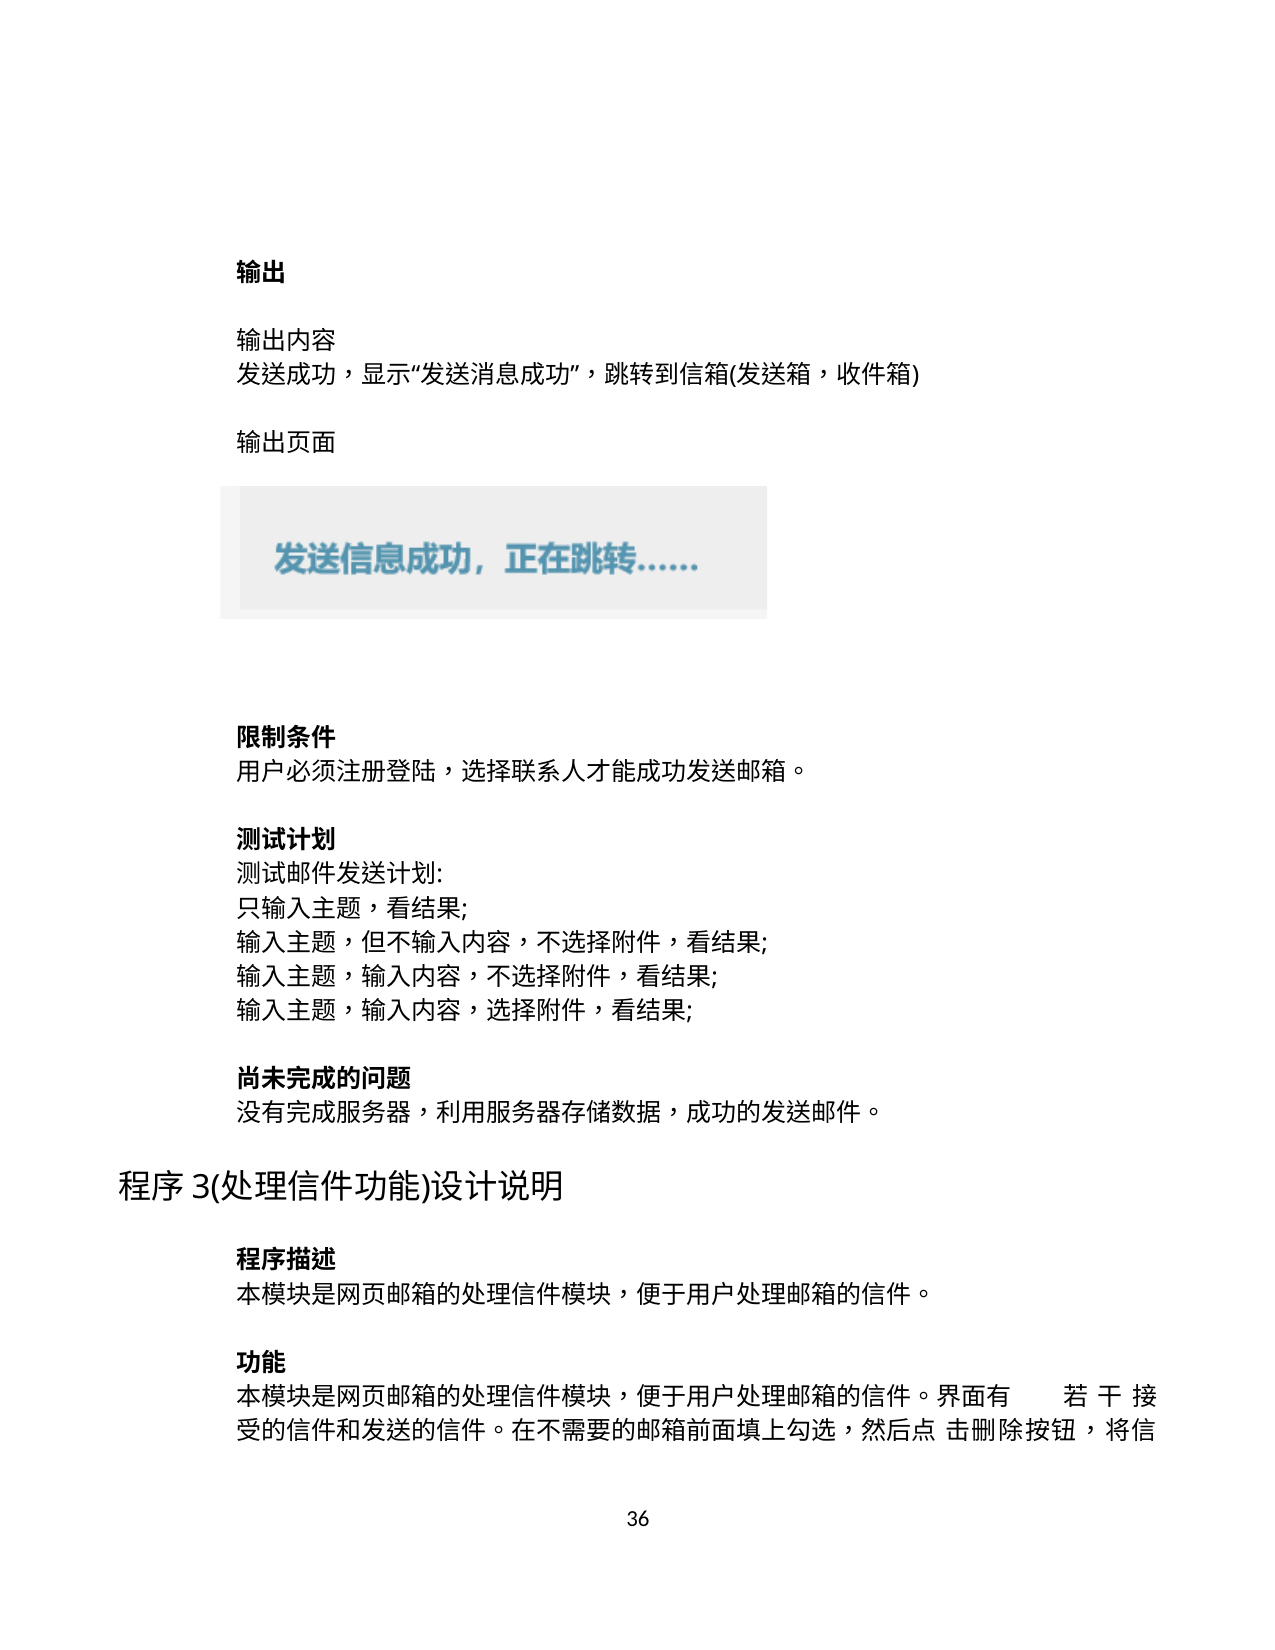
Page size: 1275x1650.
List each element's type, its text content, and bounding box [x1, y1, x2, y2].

picture [220, 486, 768, 619]
text 输入主题，输入内容，不选择附件，看结果; [118, 958, 1157, 992]
text 功能 [118, 1344, 1157, 1378]
text 程序3(处理信件功能)设计说明 [118, 1163, 1157, 1208]
text 输出 [118, 254, 1157, 288]
text 限制条件 [118, 720, 1157, 754]
text 测试邮件发送计划: [118, 856, 1157, 890]
text 用户必须注册登陆，选择联系人才能成功发送邮箱。 [118, 754, 1157, 788]
text 输出内容 [118, 322, 1157, 357]
text 没有完成服务器，利用服务器存储数据，成功的发送邮件。 [118, 1094, 1157, 1129]
text 程序描述 [118, 1242, 1157, 1276]
text 发送成功，显示“发送消息成功”，跳转到信箱(发送箱，收件箱) [118, 357, 1157, 391]
text 输入主题，输入内容，选择附件，看结果; [118, 992, 1157, 1026]
text 输出页面 [118, 425, 1157, 459]
text 测试计划 [118, 822, 1157, 856]
text 输入主题，但不输入内容，不选择附件，看结果; [118, 924, 1157, 958]
text 本模块是网页邮箱的处理信件模块，便于用户处理邮箱的信件。 [118, 1276, 1157, 1310]
text 本模块是网页邮箱的处理信件模块，便于用户处理邮箱的信件。界面有 若干接 受的信件和发送的信件。在不需要的邮箱前面填上勾选，然后点 击删除按钮，将信 [118, 1378, 1157, 1447]
text 尚未完成的问题 [118, 1061, 1157, 1094]
text 只输入主题，看结果; [118, 890, 1157, 924]
